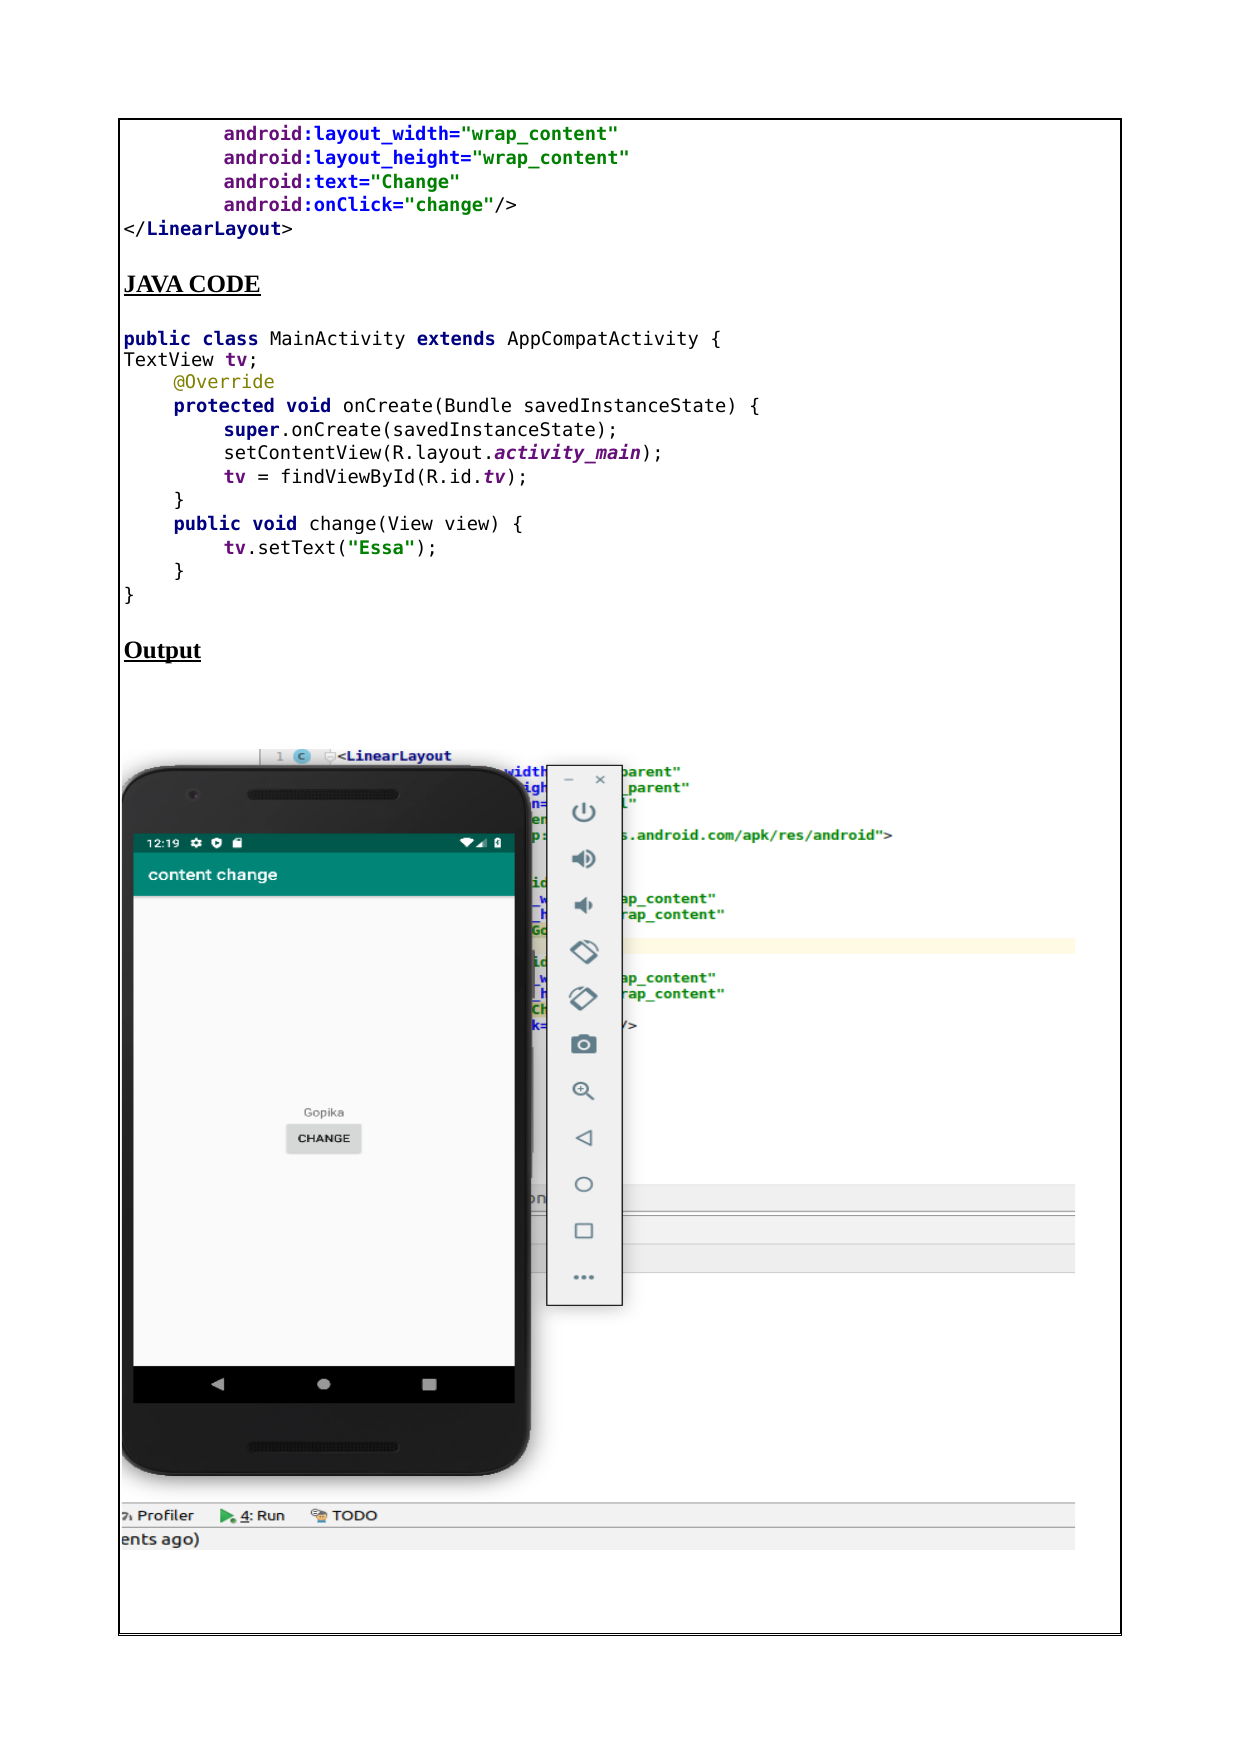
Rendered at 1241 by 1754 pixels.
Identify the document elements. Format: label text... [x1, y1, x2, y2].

text } [123, 560, 1117, 584]
text setContentView(R.layout.activity_main); [123, 442, 1117, 466]
text android:layout_width="wrap_content" [123, 123, 1117, 147]
text TextView tv; [123, 349, 1117, 371]
text public void change(View view) { [123, 513, 1117, 537]
text @Override [123, 371, 1117, 395]
picture [121, 749, 1076, 1550]
text } [123, 489, 1117, 513]
text android:onClick="change"/> [123, 194, 1117, 218]
text tv = findViewById(R.id.tv); [123, 466, 1117, 489]
text Output [123, 635, 1117, 664]
text protected void onCreate(Bundle savedInstanceState) { [123, 395, 1117, 418]
text super.onCreate(savedInstanceState); [123, 418, 1117, 442]
text android:text="Change" [123, 171, 1117, 194]
text tv.setText("Essa"); [123, 537, 1117, 560]
text </LinearLayout> [123, 218, 1117, 240]
text android:layout_height="wrap_content" [123, 147, 1117, 171]
text JAVA CODE [123, 269, 1117, 298]
text public class MainActivity extends AppCompatActivity { [123, 327, 1117, 349]
text } [123, 584, 1117, 606]
